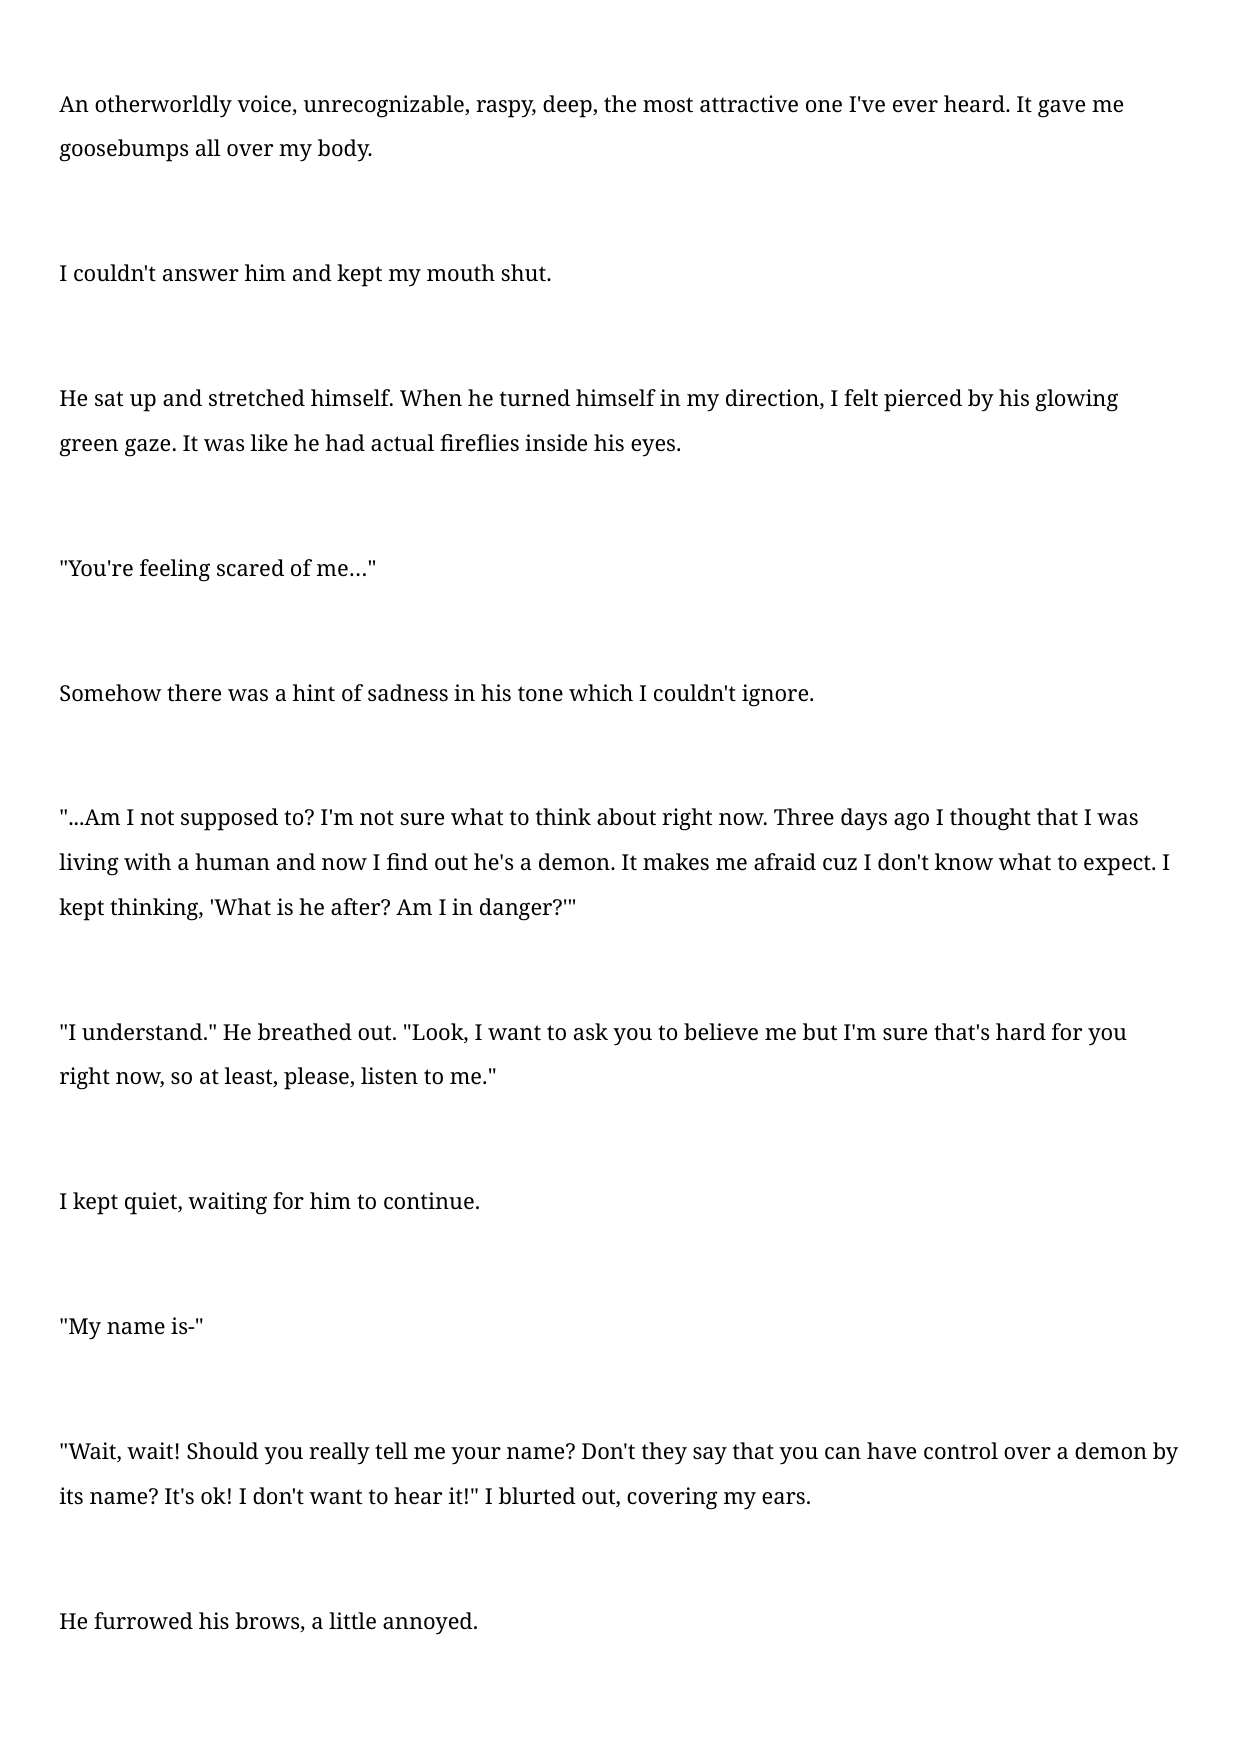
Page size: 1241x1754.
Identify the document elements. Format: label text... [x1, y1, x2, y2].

text Somehow there was a hint of sadness in his tone which I couldn't ignore. [59, 677, 1181, 707]
text He sat up and stretched himself. When he turned himself in my direction, I felt pierced by his glowing green gaze. It was like he had actual fireflies inside his eyes. [59, 383, 1181, 457]
text "Wait, wait! Should you really tell me your name? Don't they say that you can have control over a demon by its name? It's ok! I don't want to hear it!" I blurted out, covering my ears. [59, 1436, 1181, 1511]
text "You're feeling scared of me…" [59, 553, 1181, 582]
text He furrowed his brows, a little annoyed. [59, 1606, 1181, 1635]
text "I understand." He breathed out. "Look, I want to ask you to believe me but I'm sure that's hard for you right now, so at least, please, listen to me." [59, 1017, 1181, 1091]
text I couldn't answer him and kept my mouth shut. [59, 258, 1181, 288]
text "My name is-" [59, 1311, 1181, 1341]
text I kept quiet, waiting for him to continue. [59, 1186, 1181, 1216]
text "...Am I not supposed to? I'm not sure what to think about right now. Three days ago I thought that I was living with a human and now I find out he's a demon. It makes me afraid cuz I don't know what to expect. I kept thinking, 'What is he after? Am I in danger?'" [59, 802, 1181, 922]
text An otherworldly voice, unrecognizable, raspy, deep, the most attractive one I've ever heard. It gave me goosebumps all over my body. [59, 88, 1181, 163]
